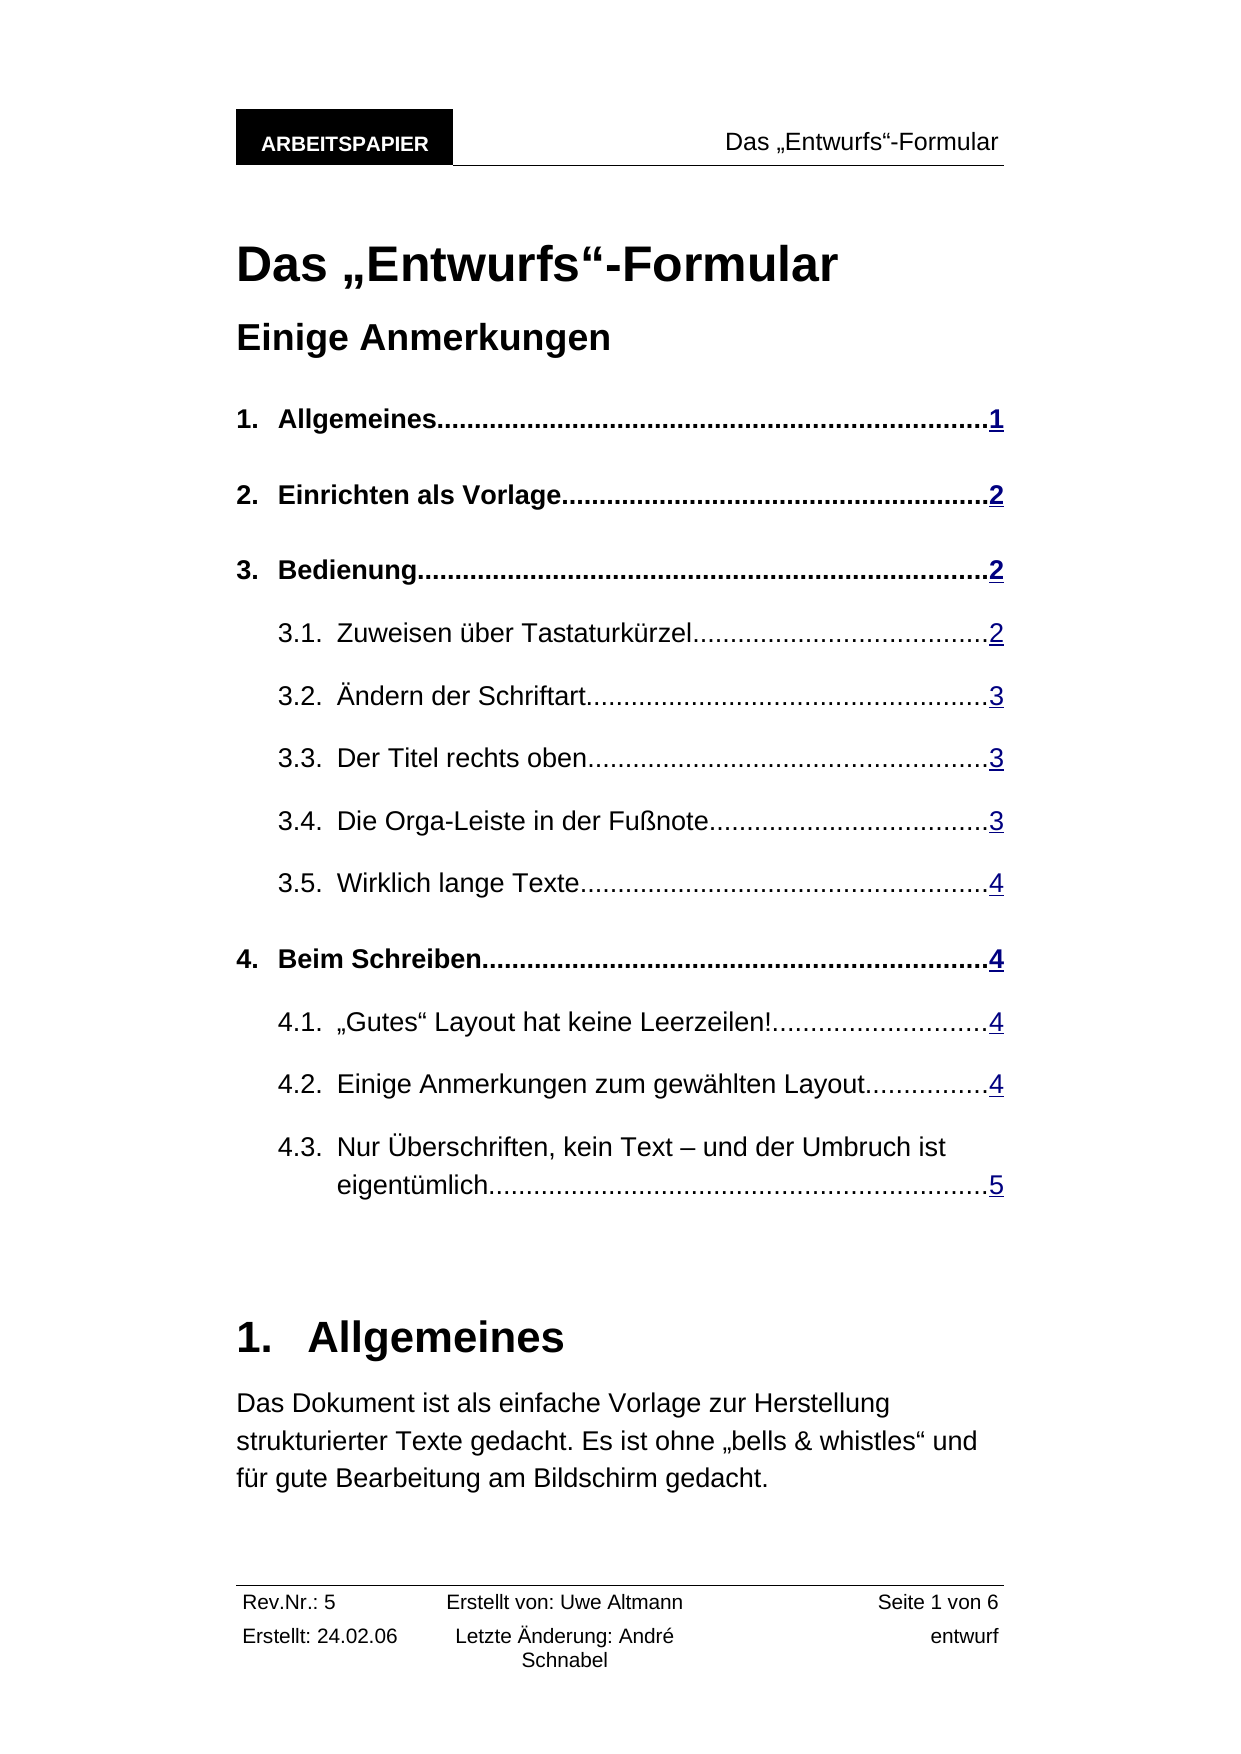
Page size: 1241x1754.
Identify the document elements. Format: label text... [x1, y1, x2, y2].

text Das Dokument ist als einfache Vorlage zur Herstellung strukturierter Texte gedacht. Es ist ohne „bells & whistles“ und für gute Bearbeitung am Bildschirm gedacht. [236, 1380, 1004, 1494]
text 3. Bedienung 2 [236, 548, 1004, 586]
subtitle Allgemeines [236, 1313, 1004, 1361]
text 4.2. Einige Anmerkungen zum gewählten Layout 4 [278, 1062, 1004, 1099]
text Einige Anmerkungen [236, 317, 1004, 359]
text 3.2. Ändern der Schriftart 3 [278, 673, 1004, 711]
text 4.3. Nur Überschriften, kein Text – und der Umbruch ist eigentümlich 5 [278, 1124, 1004, 1200]
text 2. Einrichten als Vorlage 2 [236, 472, 1004, 510]
text 1. Allgemeines 1 [236, 396, 1004, 434]
text 3.3. Der Titel rechts oben 3 [278, 736, 1004, 773]
text 3.5. Wirklich lange Texte 4 [278, 861, 1004, 898]
text 3.4. Die Orga-Leiste in der Fußnote 3 [278, 798, 1004, 836]
text Das „Entwurfs“-Formular [236, 236, 1004, 292]
text 3.1. Zuweisen über Tastaturkürzel 2 [278, 610, 1004, 648]
text 4. Beim Schreiben 4 [236, 936, 1004, 974]
text 4.1. „Gutes“ Layout hat keine Leerzeilen! 4 [278, 999, 1004, 1037]
